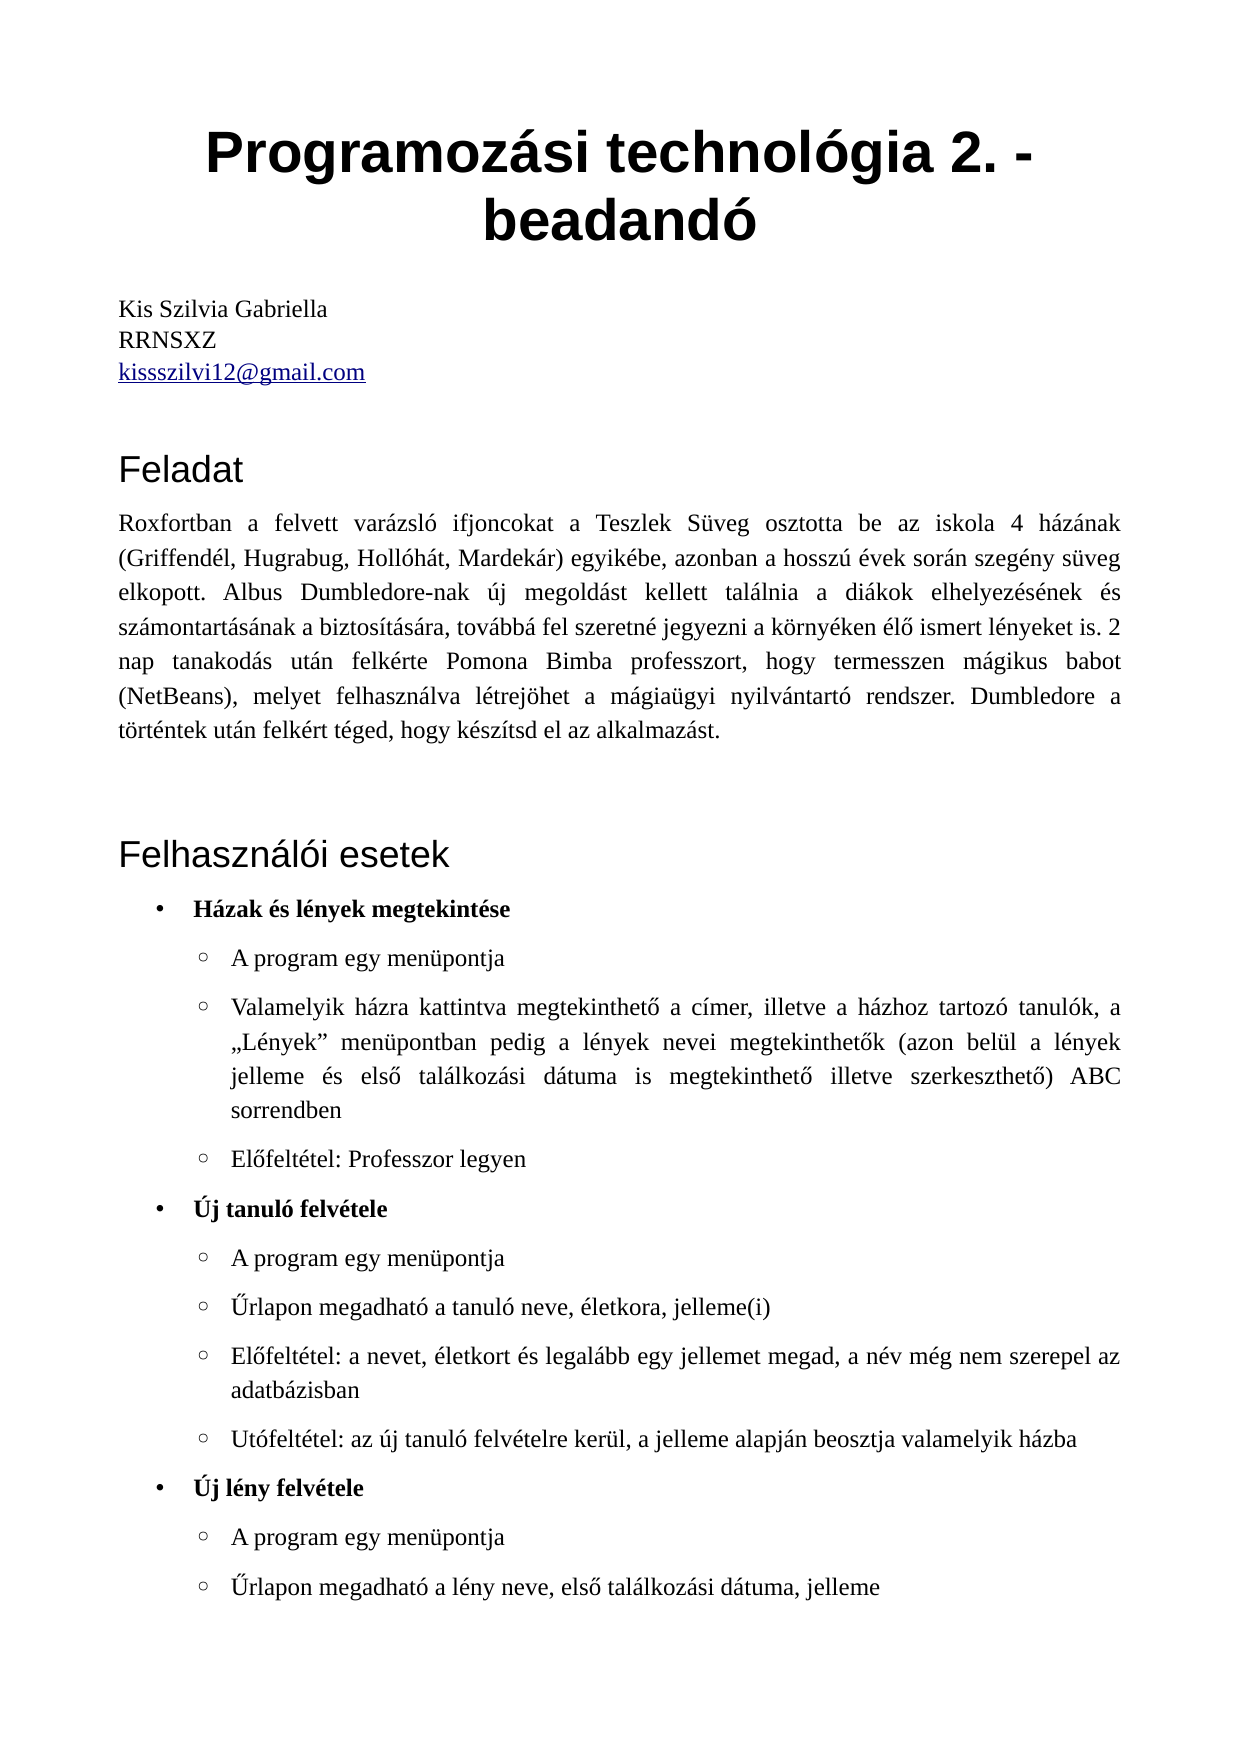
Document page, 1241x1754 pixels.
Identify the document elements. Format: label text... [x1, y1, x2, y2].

list Előfeltétel: a nevet, életkort és legalább egy jellemet megad, a név még nem szerepel az adatbázisban [193, 1341, 1122, 1404]
list A program egy menüpontja [193, 943, 1122, 972]
text RRNSXZ [118, 325, 1122, 354]
list Űrlapon megadható a lény neve, első találkozási dátuma, jelleme [193, 1572, 1122, 1600]
list Új tanuló felvétele [156, 1194, 1122, 1222]
list Új lény felvétele [156, 1473, 1122, 1502]
subtitle Felhasználói esetek [118, 832, 1122, 876]
subtitle Feladat [118, 447, 1122, 490]
list Előfeltétel: Professzor legyen [193, 1144, 1122, 1173]
list A program egy menüpontja [193, 1522, 1122, 1551]
title Programozási technológia 2. - beadandó [118, 118, 1122, 252]
text Roxfortban a felvett varázsló ifjoncokat a Teszlek Süveg osztotta be az iskola 4 házának (Griffendél, Hugrabug, Hollóhát, Mardekár) egyikébe, azonban a hosszú évek során szegény süveg elkopott. Albus Dumbledore-nak új megoldást kellett találnia a diákok elhelyezésének és számontartásának a biztosítására, továbbá fel szeretné jegyezni a környéken élő ismert lényeket is. 2 nap tanakodás után felkérte Pomona Bimba professzort, hogy termesszen mágikus babot (NetBeans), melyet felhasználva létrejöhet a mágiaügyi nyilvántartó rendszer. Dumbledore a történtek után felkért téged, hogy készítsd el az alkalmazást. [118, 508, 1122, 744]
text Kis Szilvia Gabriella [118, 294, 1122, 322]
list A program egy menüpontja [193, 1243, 1122, 1271]
text kissszilvi12@gmail.com [118, 357, 1122, 385]
list Utófeltétel: az új tanuló felvételre kerül, a jelleme alapján beosztja valamelyik házba [193, 1424, 1122, 1453]
list Valamelyik házra kattintva megtekinthető a címer, illetve a házhoz tartozó tanulók, a „Lények” menüpontban pedig a lények nevei megtekinthetők (azon belül a lények jelleme és első találkozási dátuma is megtekinthető illetve szerkeszthető) ABC sorrendben [193, 992, 1122, 1124]
list Házak és lények megtekintése [156, 894, 1122, 923]
list Űrlapon megadható a tanuló neve, életkora, jelleme(i) [193, 1292, 1122, 1321]
